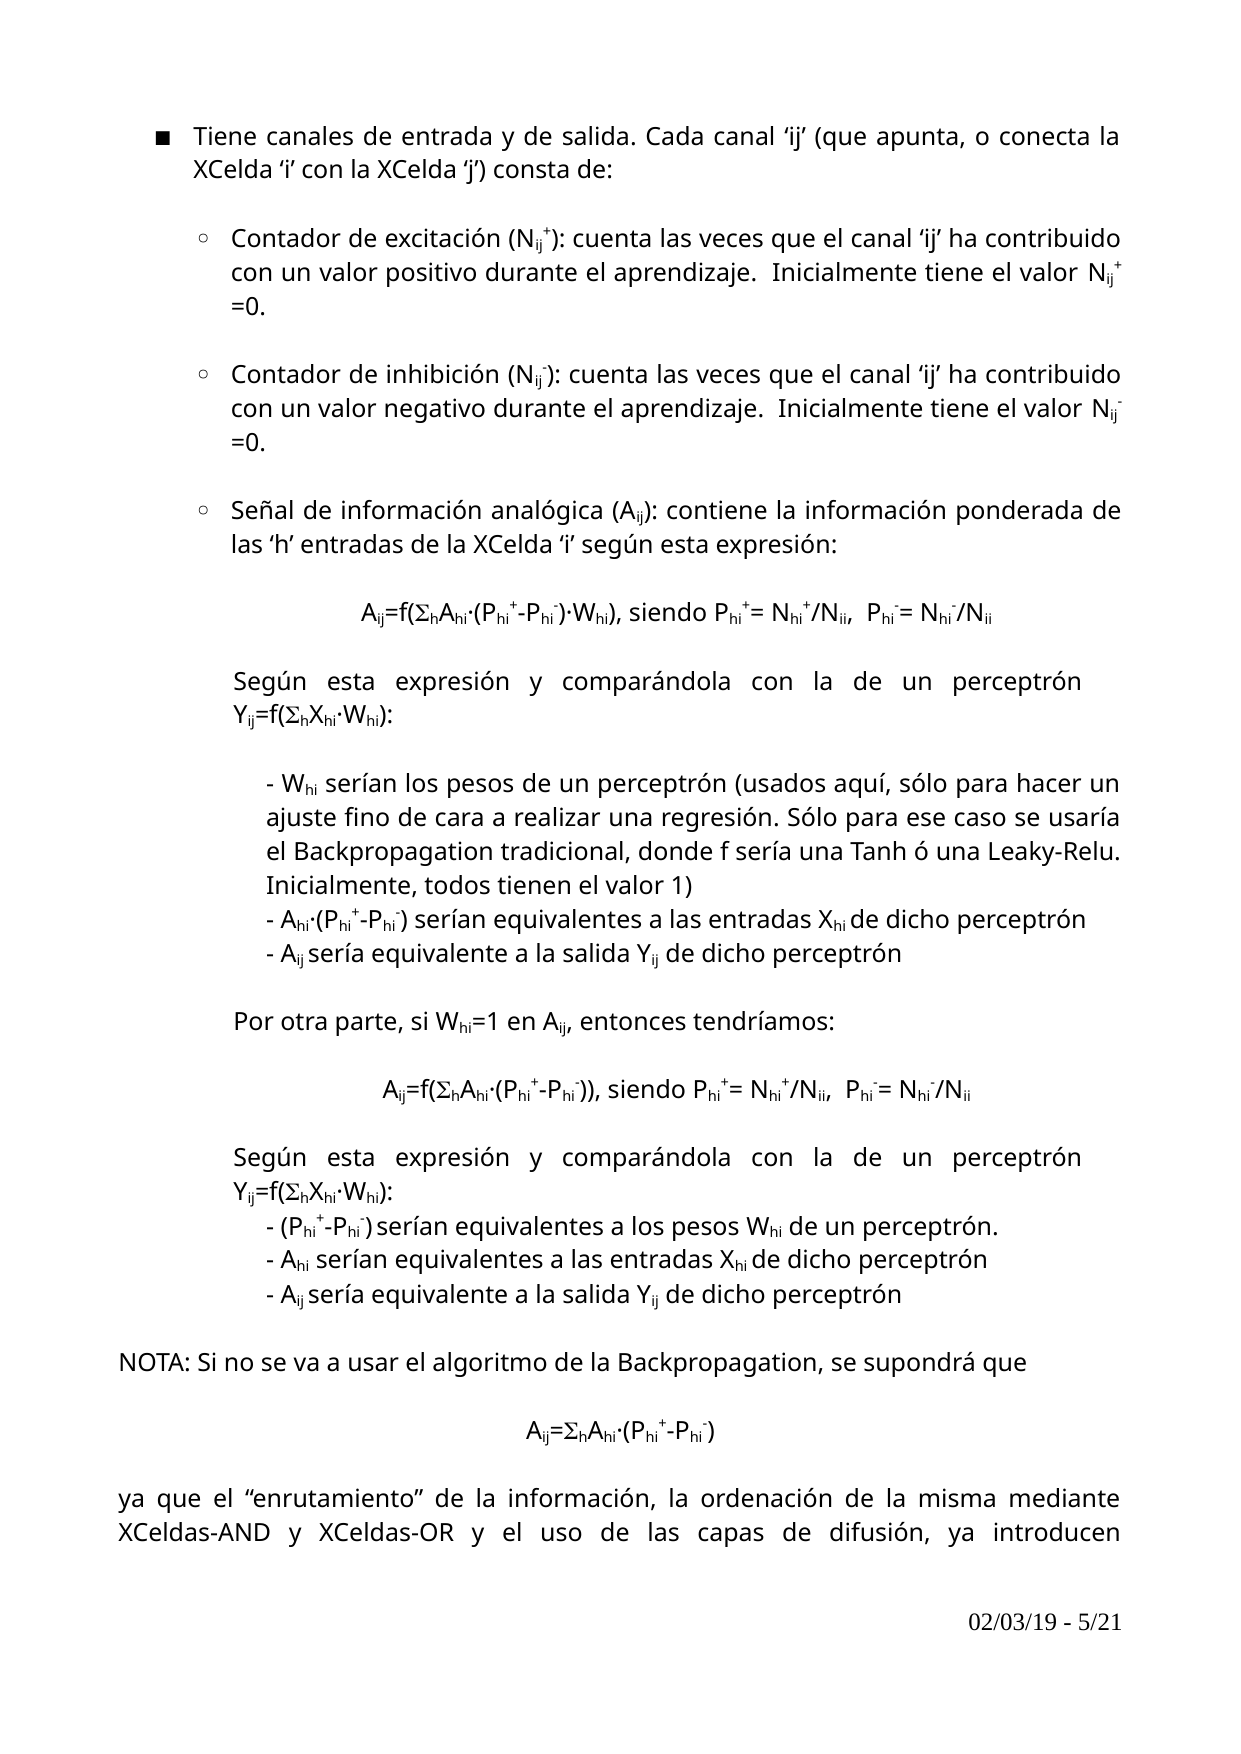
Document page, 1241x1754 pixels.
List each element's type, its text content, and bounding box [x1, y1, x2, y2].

text ya que el “enrutamiento” de la información, la ordenación de la misma mediante XCeldas-AND y XCeldas-OR y el uso de las capas de difusión, ya introducen [118, 1481, 1122, 1549]
list Contador de excitación (Nij+): cuenta las veces que el canal ‘ij’ ha contribuido con un valor positivo durante el aprendizaje. Inicialmente tiene el valor Nij+ =0. [193, 220, 1122, 322]
list Aij=f(ShAhi·(Phi+-Phi-)·Whi), siendo Phi+= Nhi+/Nii, Phi-= Nhi-/Nii [193, 595, 1122, 629]
text NOTA: Si no se va a usar el algoritmo de la Backpropagation, se supondrá que [118, 1344, 1122, 1378]
text Según esta expresión y comparándola con la de un perceptrón Yij=f(ShXhi·Whi): [192, 1140, 1122, 1208]
text Según esta expresión y comparándola con la de un perceptrón Yij=f(ShXhi·Whi): [192, 663, 1122, 731]
list Tiene canales de entrada y de salida. Cada canal ‘ij’ (que apunta, o conecta la XCelda ‘i’ con la XCelda ‘j’) consta de: [156, 118, 1122, 186]
text - Aij sería equivalente a la salida Yij de dicho perceptrón [266, 1276, 1122, 1310]
list Señal de información analógica (Aij): contiene la información ponderada de las ‘h’ entradas de la XCelda ‘i’ según esta expresión: [193, 493, 1122, 561]
list Contador de inhibición (Nij-): cuenta las veces que el canal ‘ij’ ha contribuido con un valor negativo durante el aprendizaje. Inicialmente tiene el valor Nij- =0. [193, 357, 1122, 459]
list Aij=f(ShAhi·(Phi+-Phi-)), siendo Phi+= Nhi+/Nii, Phi-= Nhi-/Nii [193, 1072, 1122, 1106]
text - Ahi serían equivalentes a las entradas Xhi de dicho perceptrón [266, 1242, 1122, 1276]
text - Ahi·(Phi+-Phi-) serían equivalentes a las entradas Xhi de dicho perceptrón [266, 902, 1122, 936]
text Por otra parte, si Whi=1 en Aij, entonces tendríamos: [192, 1004, 1122, 1038]
text - (Phi+-Phi-) serían equivalentes a los pesos Whi de un perceptrón. [266, 1208, 1122, 1242]
text Aij=ShAhi·(Phi+-Phi-) [118, 1412, 1122, 1447]
text - Whi serían los pesos de un perceptrón (usados aquí, sólo para hacer un ajuste fino de cara a realizar una regresión. Sólo para ese caso se usaría el Backpropagation tradicional, donde f sería una Tanh ó una Leaky-Relu. Inicialmente, todos tienen el valor 1) [266, 765, 1122, 902]
text - Aij sería equivalente a la salida Yij de dicho perceptrón [266, 936, 1122, 970]
